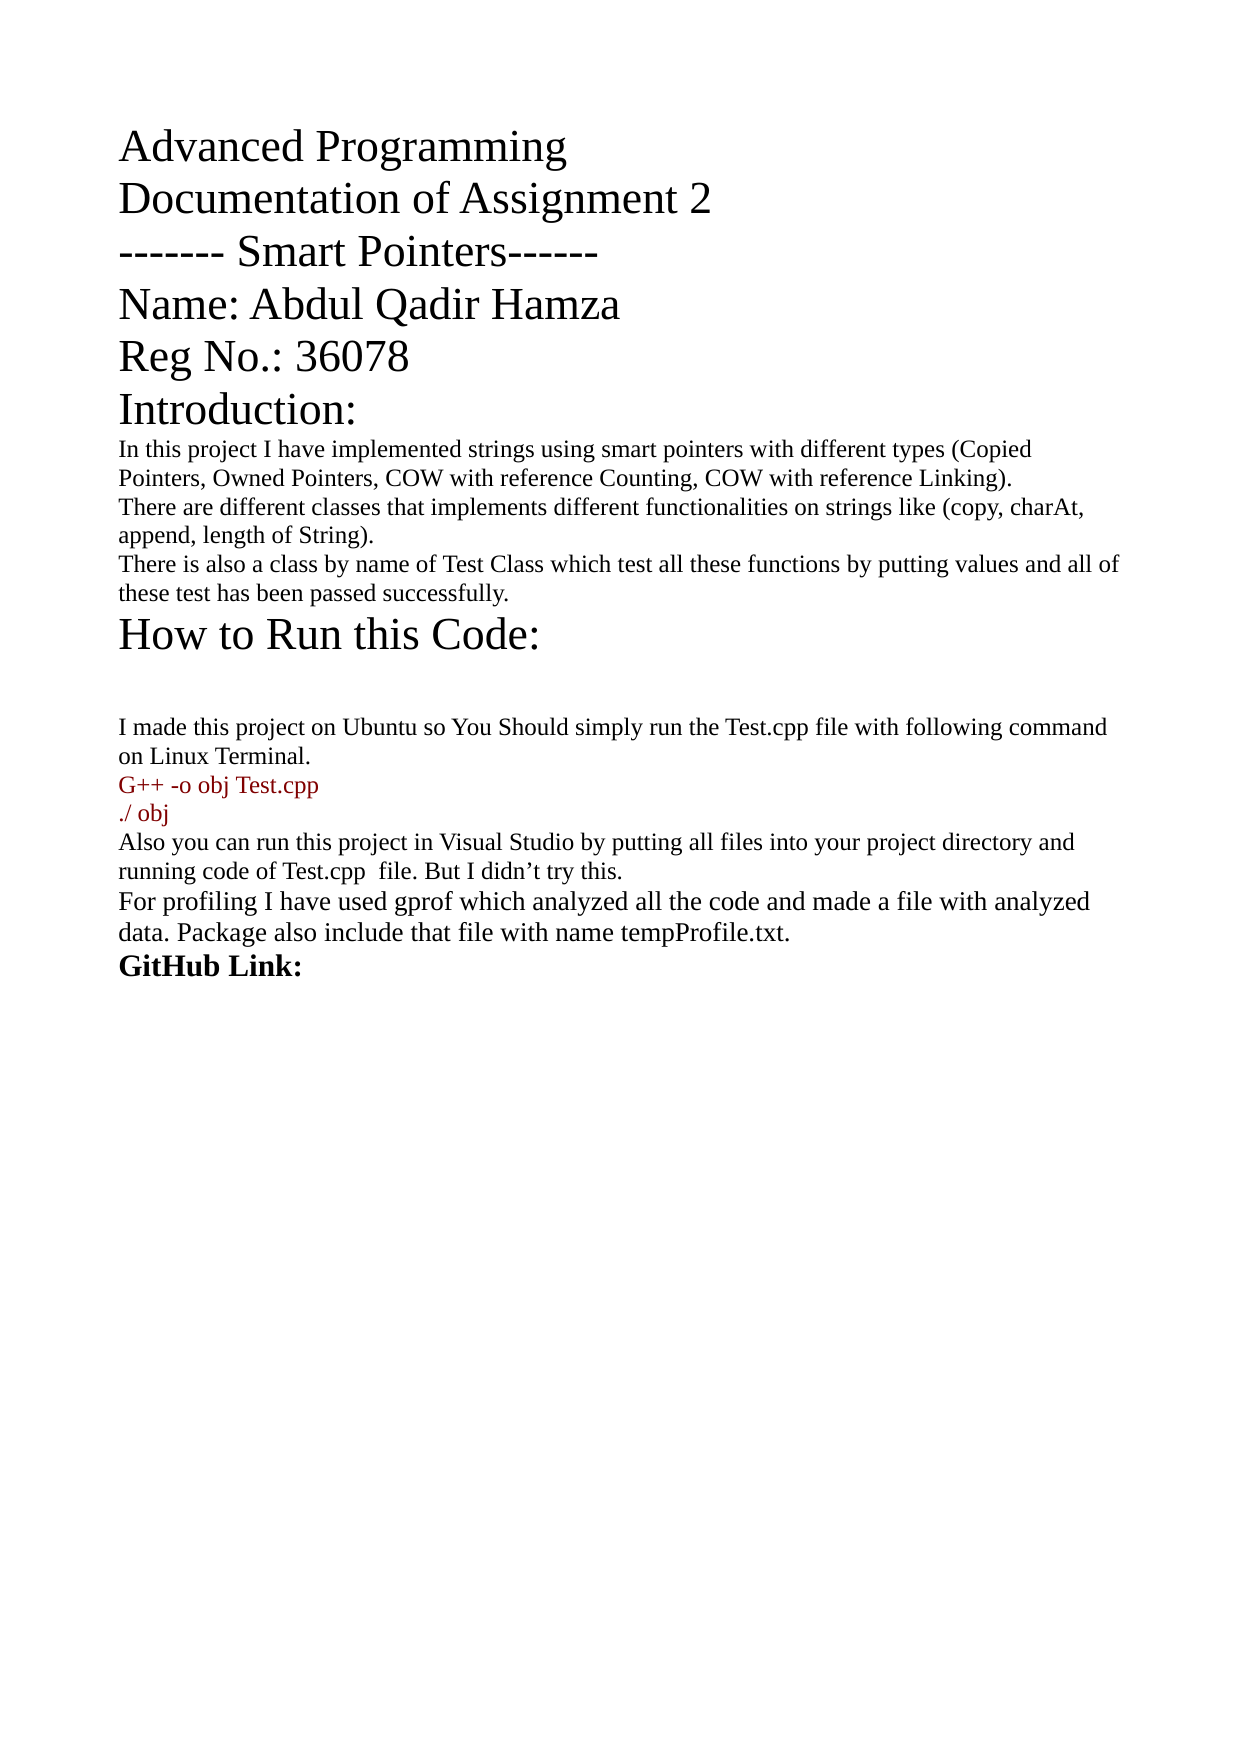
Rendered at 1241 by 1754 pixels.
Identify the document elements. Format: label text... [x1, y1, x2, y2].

text Name: Abdul Qadir Hamza [118, 276, 1122, 329]
text For profiling I have used gprof which analyzed all the code and made a file with analyzed data. Package also include that file with name tempProfile.txt. [118, 885, 1122, 947]
text How to Run this Code: [118, 607, 1122, 659]
text ------- Smart Pointers------ [118, 223, 1122, 276]
text There are different classes that implements different functionalities on strings like (copy, charAt, append, length of String). There is also a class by name of Test Class which test all these functions by putting values and all of these test has been passed successfully. [118, 492, 1122, 607]
text G++ -o obj Test.cpp [118, 770, 1122, 798]
text Advanced Programming [118, 118, 1122, 171]
text ./ obj [118, 798, 1122, 827]
text Introduction: [118, 382, 1122, 434]
text Also you can run this project in Visual Studio by putting all files into your project directory and running code of Test.cpp file. But I didn’t try this. [118, 827, 1122, 885]
text In this project I have implemented strings using smart pointers with different types (Copied Pointers, Owned Pointers, COW with reference Counting, COW with reference Linking). [118, 434, 1122, 492]
text I made this project on Ubuntu so You Should simply run the Test.cpp file with following command on Linux Terminal. [118, 712, 1122, 770]
text Documentation of Assignment 2 [118, 171, 1122, 223]
text GitHub Link: [118, 947, 1122, 983]
text Reg No.: 36078 [118, 329, 1122, 382]
